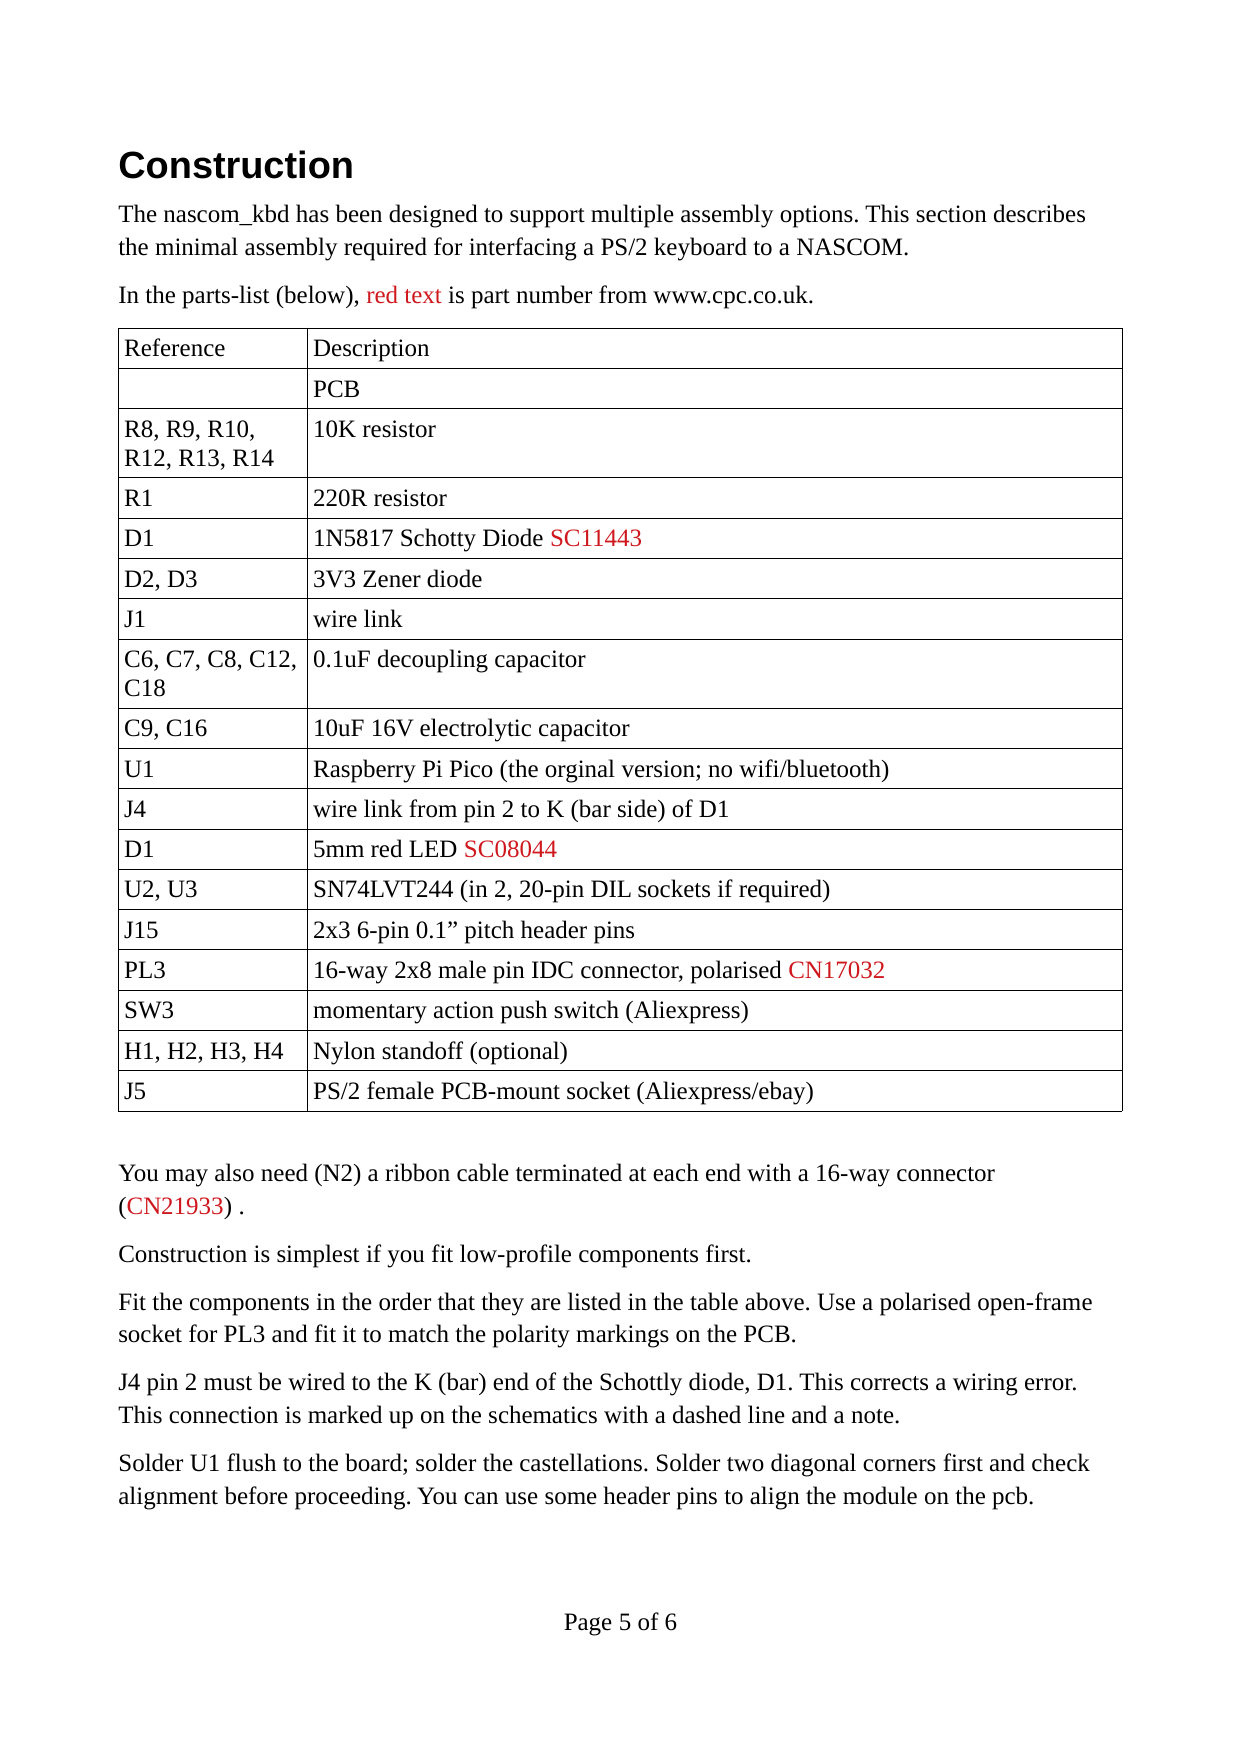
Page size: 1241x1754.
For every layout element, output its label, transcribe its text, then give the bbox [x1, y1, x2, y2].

text J4 pin 2 must be wired to the K (bar) end of the Schottly diode, D1. This corrects a wiring error. This connection is marked up on the schematics with a dashed line and a note. [118, 1367, 1122, 1429]
table_cell 5mm red LED SC08044 [308, 830, 1122, 869]
table_cell R8, R9, R10, R12, R13, R14 [119, 409, 307, 477]
table_cell C6, C7, C8, C12, C18 [119, 640, 307, 707]
table_cell J15 [119, 910, 307, 949]
text Solder U1 flush to the board; solder the castellations. Solder two diagonal corners first and check alignment before proceeding. You can use some header pins to align the module on the pcb. [118, 1448, 1122, 1509]
table_cell PS/2 female PCB-mount socket (Aliexpress/ebay) [308, 1071, 1122, 1111]
table_cell 10uF 16V electrolytic capacitor [308, 709, 1122, 748]
text The nascom_kbd has been designed to support multiple assembly options. This section describes the minimal assembly required for interfacing a PS/2 keyboard to a NASCOM. [118, 199, 1122, 261]
table_cell D1 [119, 830, 307, 869]
text In the parts-list (below), red text is part number from www.cpc.co.uk. [118, 280, 1122, 309]
table_cell [119, 369, 307, 408]
table_cell wire link [308, 599, 1122, 638]
table_cell 220R resistor [308, 478, 1122, 517]
table_cell 10K resistor [308, 409, 1122, 477]
table_cell 3V3 Zener diode [308, 559, 1122, 598]
table_cell J5 [119, 1071, 307, 1111]
table_cell U1 [119, 749, 307, 788]
table_cell C9, C16 [119, 709, 307, 748]
table_header Reference [119, 329, 307, 368]
table_cell momentary action push switch (Aliexpress) [308, 991, 1122, 1030]
table_cell PL3 [119, 950, 307, 990]
table_cell SN74LVT244 (in 2, 20-pin DIL sockets if required) [308, 870, 1122, 909]
table_cell U2, U3 [119, 870, 307, 909]
table_cell Nylon standoff (optional) [308, 1031, 1122, 1070]
table_cell 0.1uF decoupling capacitor [308, 640, 1122, 707]
text Construction is simplest if you fit low-profile components first. [118, 1239, 1122, 1268]
table_cell J4 [119, 789, 307, 828]
text You may also need (N2) a ribbon cable terminated at each end with a 16-way connector (CN21933) . [118, 1158, 1122, 1220]
table_cell 2x3 6-pin 0.1” pitch header pins [308, 910, 1122, 949]
table_header Description [308, 329, 1122, 368]
table_cell D2, D3 [119, 559, 307, 598]
table_cell H1, H2, H3, H4 [119, 1031, 307, 1070]
text Fit the components in the order that they are listed in the table above. Use a polarised open-frame socket for PL3 and fit it to match the polarity markings on the PCB. [118, 1287, 1122, 1348]
subtitle Construction [118, 143, 1122, 187]
table_cell D1 [119, 519, 307, 558]
table_cell 1N5817 Schotty Diode SC11443 [308, 519, 1122, 558]
table_cell wire link from pin 2 to K (bar side) of D1 [308, 789, 1122, 828]
table_cell 16-way 2x8 male pin IDC connector, polarised CN17032 [308, 950, 1122, 990]
table_cell J1 [119, 599, 307, 638]
table_cell PCB [308, 369, 1122, 408]
table_cell Raspberry Pi Pico (the orginal version; no wifi/bluetooth) [308, 749, 1122, 788]
table_cell R1 [119, 478, 307, 517]
table_cell SW3 [119, 991, 307, 1030]
